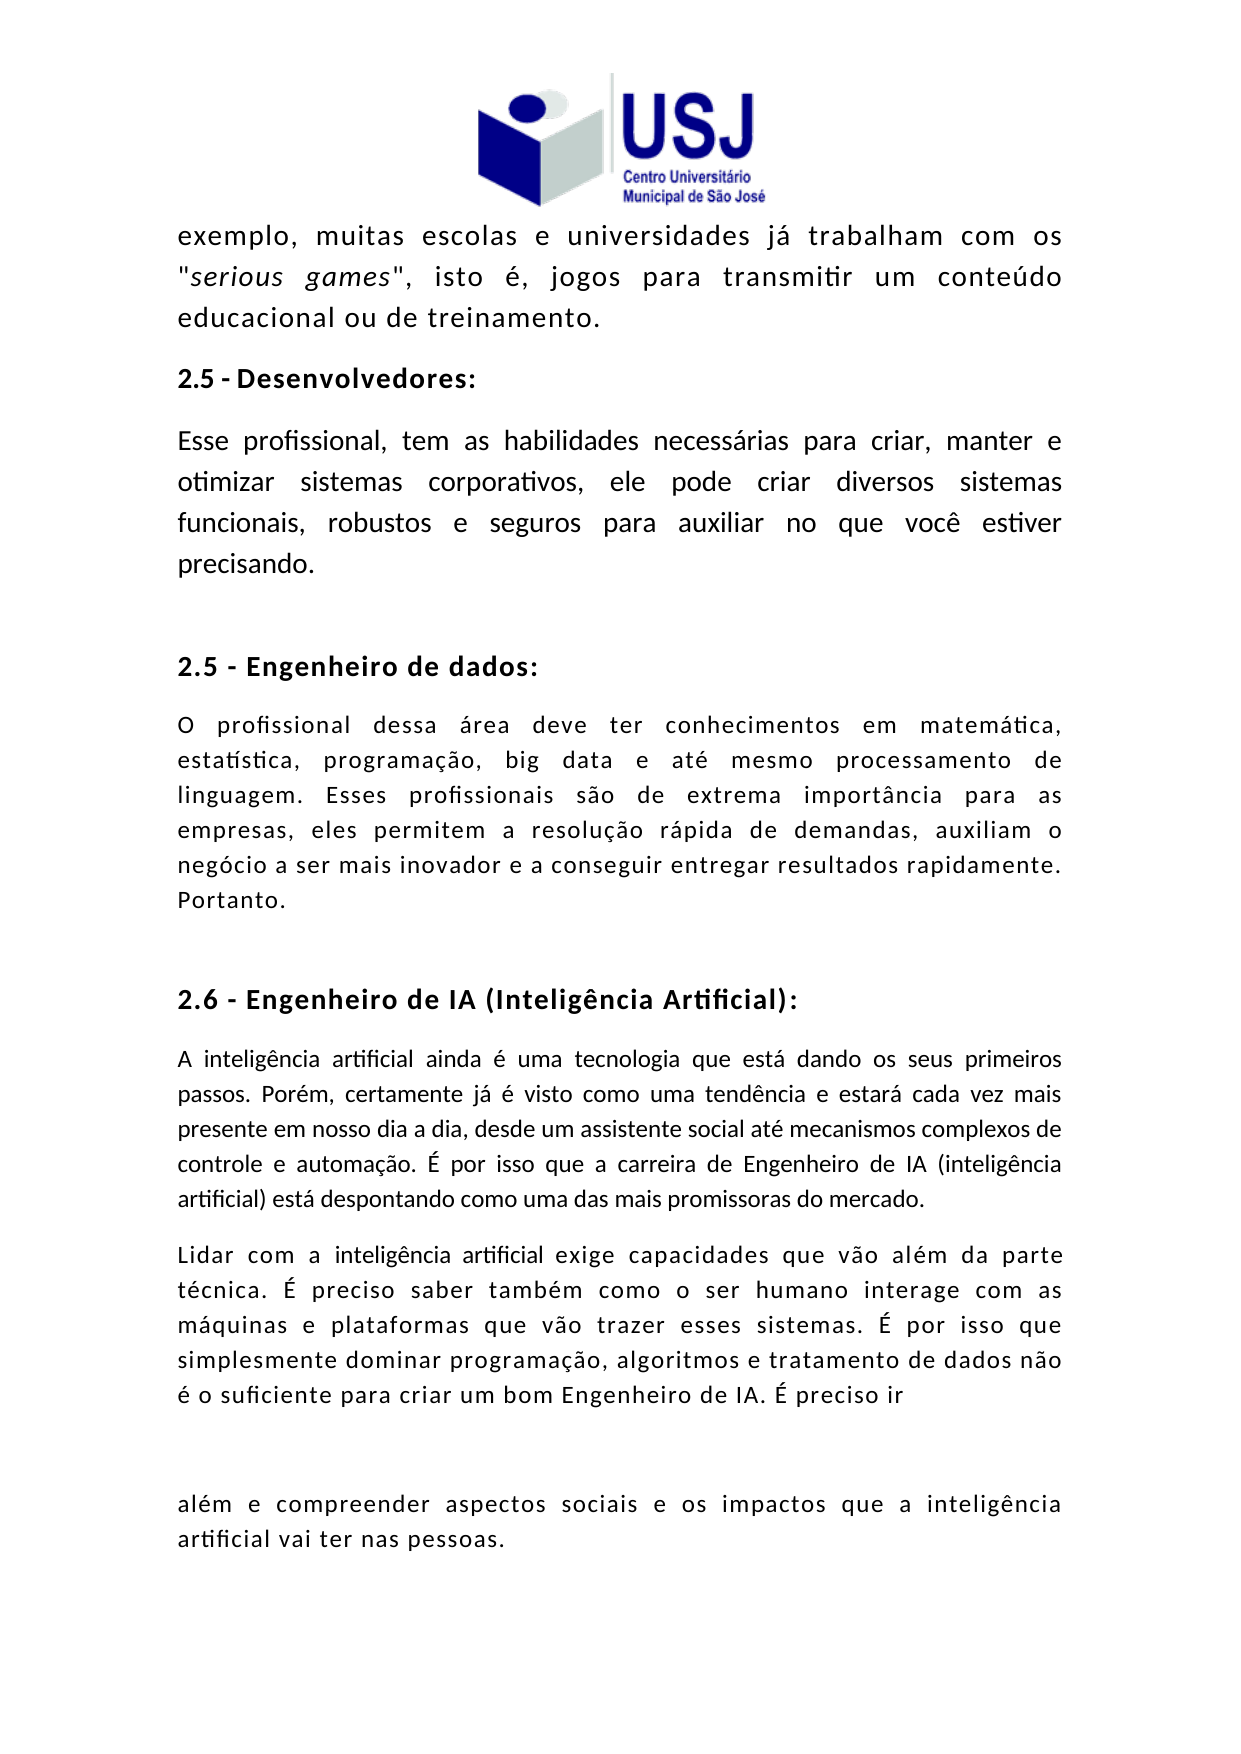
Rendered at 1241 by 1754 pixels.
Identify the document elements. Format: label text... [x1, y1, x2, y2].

text 2.5 - Desenvolvedores: [177, 360, 1063, 396]
picture [425, 73, 815, 217]
text Lidar com a inteligência artificial exige capacidades que vão além da parte técnica. É preciso saber também como o ser humano interage com as máquinas e plataformas que vão trazer esses sistemas. É por isso que simplesmente dominar programação, algoritmos e tratamento de dados não é o suficiente para criar um bom Engenheiro de IA. É preciso ir [177, 1239, 1063, 1409]
text exemplo, muitas escolas e universidades já trabalham com os "serious games", isto é, jogos para transmitir um conteúdo educacional ou de treinamento. [177, 217, 1063, 334]
text O profissional dessa área deve ter conhecimentos em matemática, estatística, programação, big data e até mesmo processamento de linguagem. Esses profissionais são de extrema importância para as empresas, eles permitem a resolução rápida de demandas, auxiliam o negócio a ser mais inovador e a conseguir entregar resultados rapidamente. Portanto. [177, 709, 1063, 915]
text além e compreender aspectos sociais e os impactos que a inteligência artificial vai ter nas pessoas. [177, 1488, 1063, 1553]
text Esse profissional, tem as habilidades necessárias para criar, manter e otimizar sistemas corporativos, ele pode criar diversos sistemas funcionais, robustos e seguros para auxiliar no que você estiver precisando. [177, 422, 1063, 581]
text A inteligência artificial ainda é uma tecnologia que está dando os seus primeiros passos. Porém, certamente já é visto como uma tendência e estará cada vez mais presente em nosso dia a dia, desde um assistente social até mecanismos complexos de controle e automação. É por isso que a carreira de Engenheiro de IA (inteligência artificial) está despontando como uma das mais promissoras do mercado. [177, 1043, 1063, 1213]
text 2.6 - Engenheiro de IA (Inteligência Artificial): [177, 940, 1063, 1017]
text 2.5 - Engenheiro de dados: [177, 607, 1063, 683]
